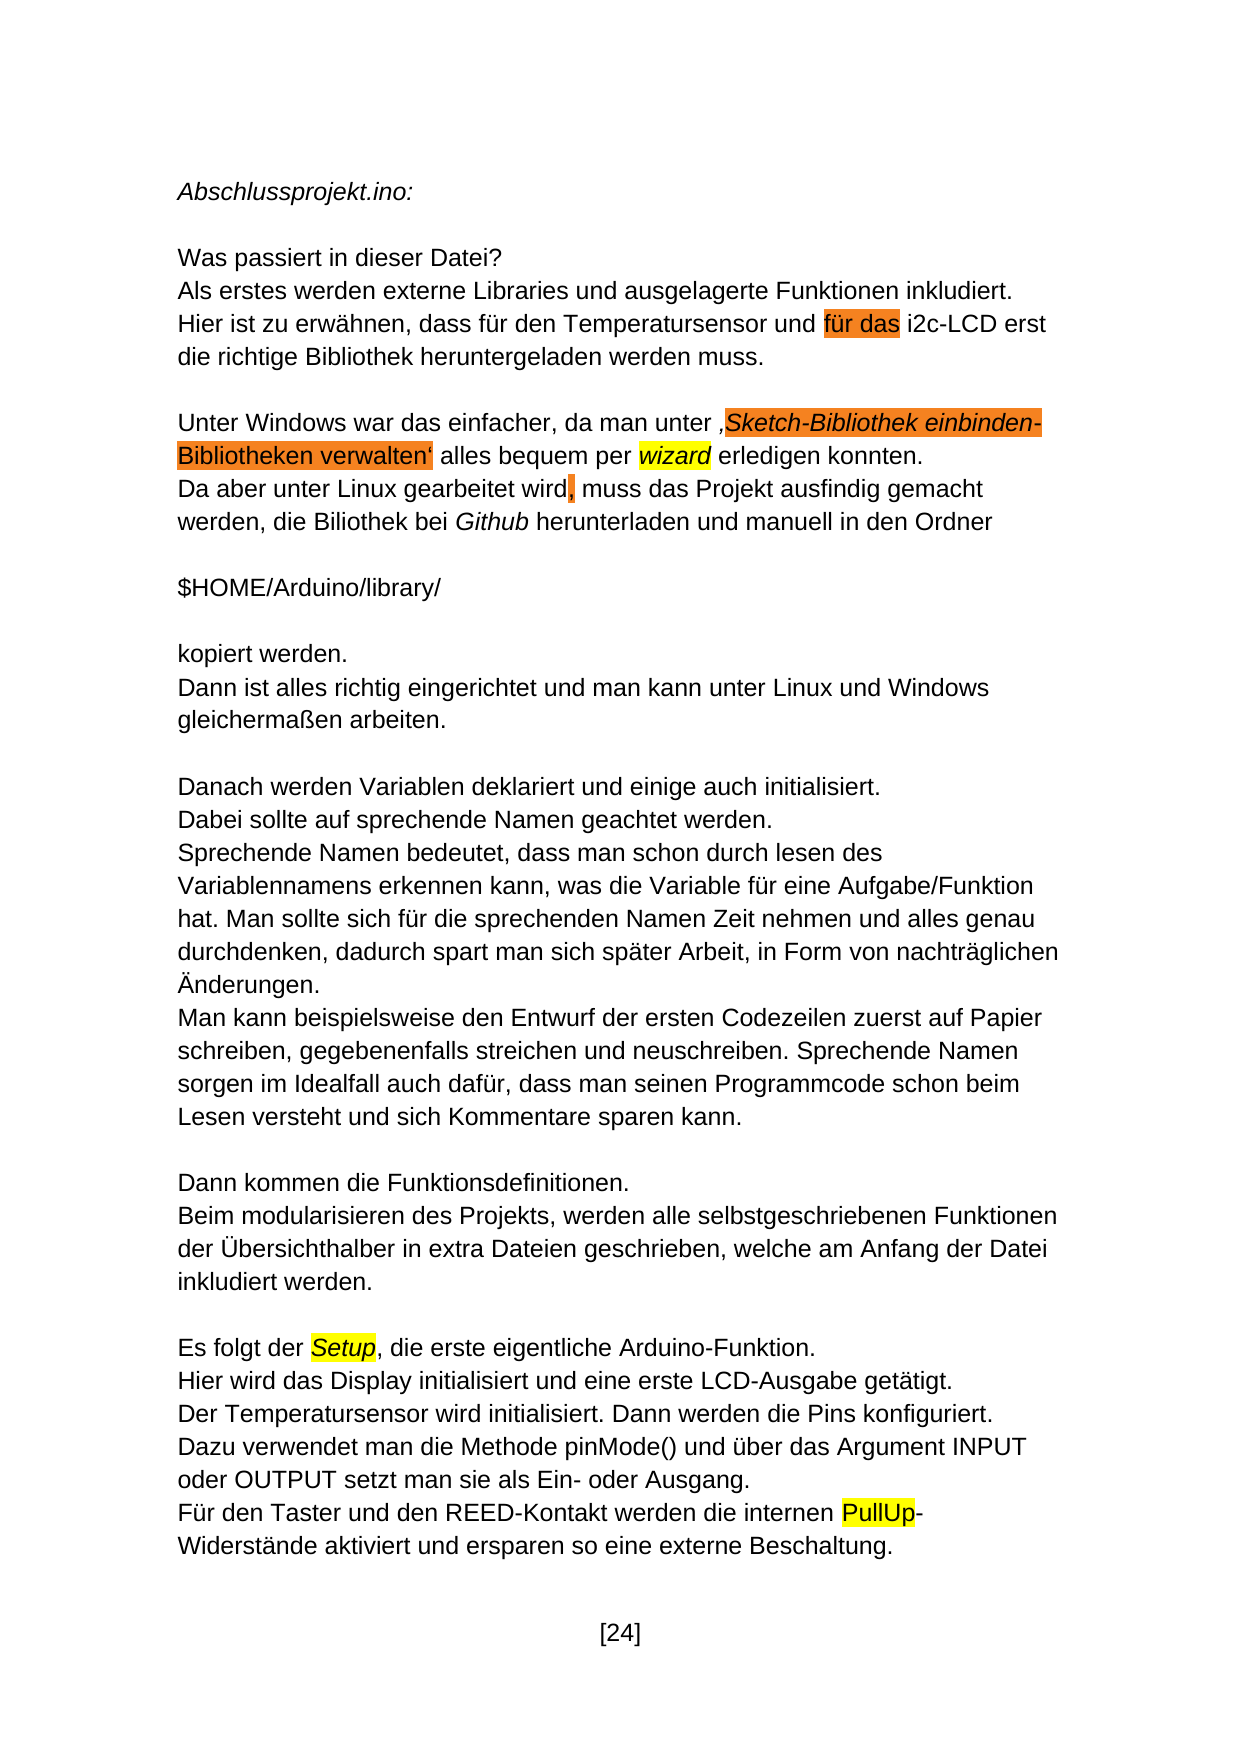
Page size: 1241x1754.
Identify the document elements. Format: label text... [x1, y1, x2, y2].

text kopiert werden. [177, 639, 1063, 668]
text Was passiert in dieser Datei? [177, 243, 1063, 272]
text Unter Windows war das einfacher, da man unter ‚Sketch-Bibliothek einbinden-Bibliotheken verwalten‘ alles bequem per wizard erledigen konnten. [177, 408, 1063, 470]
text Da aber unter Linux gearbeitet wird, muss das Projekt ausfindig gemacht werden, die Biliothek bei Github herunterladen und manuell in den Ordner [177, 474, 1063, 536]
text Abschlussprojekt.ino: [177, 177, 1063, 206]
text Dann kommen die Funktionsdefinitionen. [177, 1168, 1063, 1197]
text Dabei sollte auf sprechende Namen geachtet werden. [177, 804, 1063, 833]
text Sprechende Namen bedeutet, dass man schon durch lesen des Variablennamens erkennen kann, was die Variable für eine Aufgabe/Funktion hat. Man sollte sich für die sprechenden Namen Zeit nehmen und alles genau durchdenken, dadurch spart man sich später Arbeit, in Form von nachträglichen Änderungen. [177, 838, 1063, 998]
text Für den Taster und den REED-Kontakt werden die internen PullUp-Widerstände aktiviert und ersparen so eine externe Beschaltung. [177, 1498, 1063, 1560]
text Hier wird das Display initialisiert und eine erste LCD-Ausgabe getätigt. [177, 1366, 1063, 1395]
text Dazu verwendet man die Methode pinMode() und über das Argument INPUT oder OUTPUT setzt man sie als Ein- oder Ausgang. [177, 1432, 1063, 1494]
text Beim modularisieren des Projekts, werden alle selbstgeschriebenen Funktionen der Übersichthalber in extra Dateien geschrieben, welche am Anfang der Datei inkludiert werden. [177, 1201, 1063, 1296]
text $HOME/Arduino/library/ [177, 573, 1063, 602]
text Danach werden Variablen deklariert und einige auch initialisiert. [177, 772, 1063, 800]
text Als erstes werden externe Libraries und ausgelagerte Funktionen inkludiert. [177, 276, 1063, 305]
text Dann ist alles richtig eingerichtet und man kann unter Linux und Windows gleichermaßen arbeiten. [177, 672, 1063, 734]
text Hier ist zu erwähnen, dass für den Temperatursensor und für das i2c-LCD erst die richtige Bibliothek heruntergeladen werden muss. [177, 309, 1063, 371]
text Der Temperatursensor wird initialisiert. Dann werden die Pins konfiguriert. [177, 1399, 1063, 1428]
text Es folgt der Setup, die erste eigentliche Arduino-Funktion. [177, 1333, 1063, 1362]
text Man kann beispielsweise den Entwurf der ersten Codezeilen zuerst auf Papier schreiben, gegebenenfalls streichen und neuschreiben. Sprechende Namen sorgen im Idealfall auch dafür, dass man seinen Programmcode schon beim Lesen versteht und sich Kommentare sparen kann. [177, 1003, 1063, 1131]
